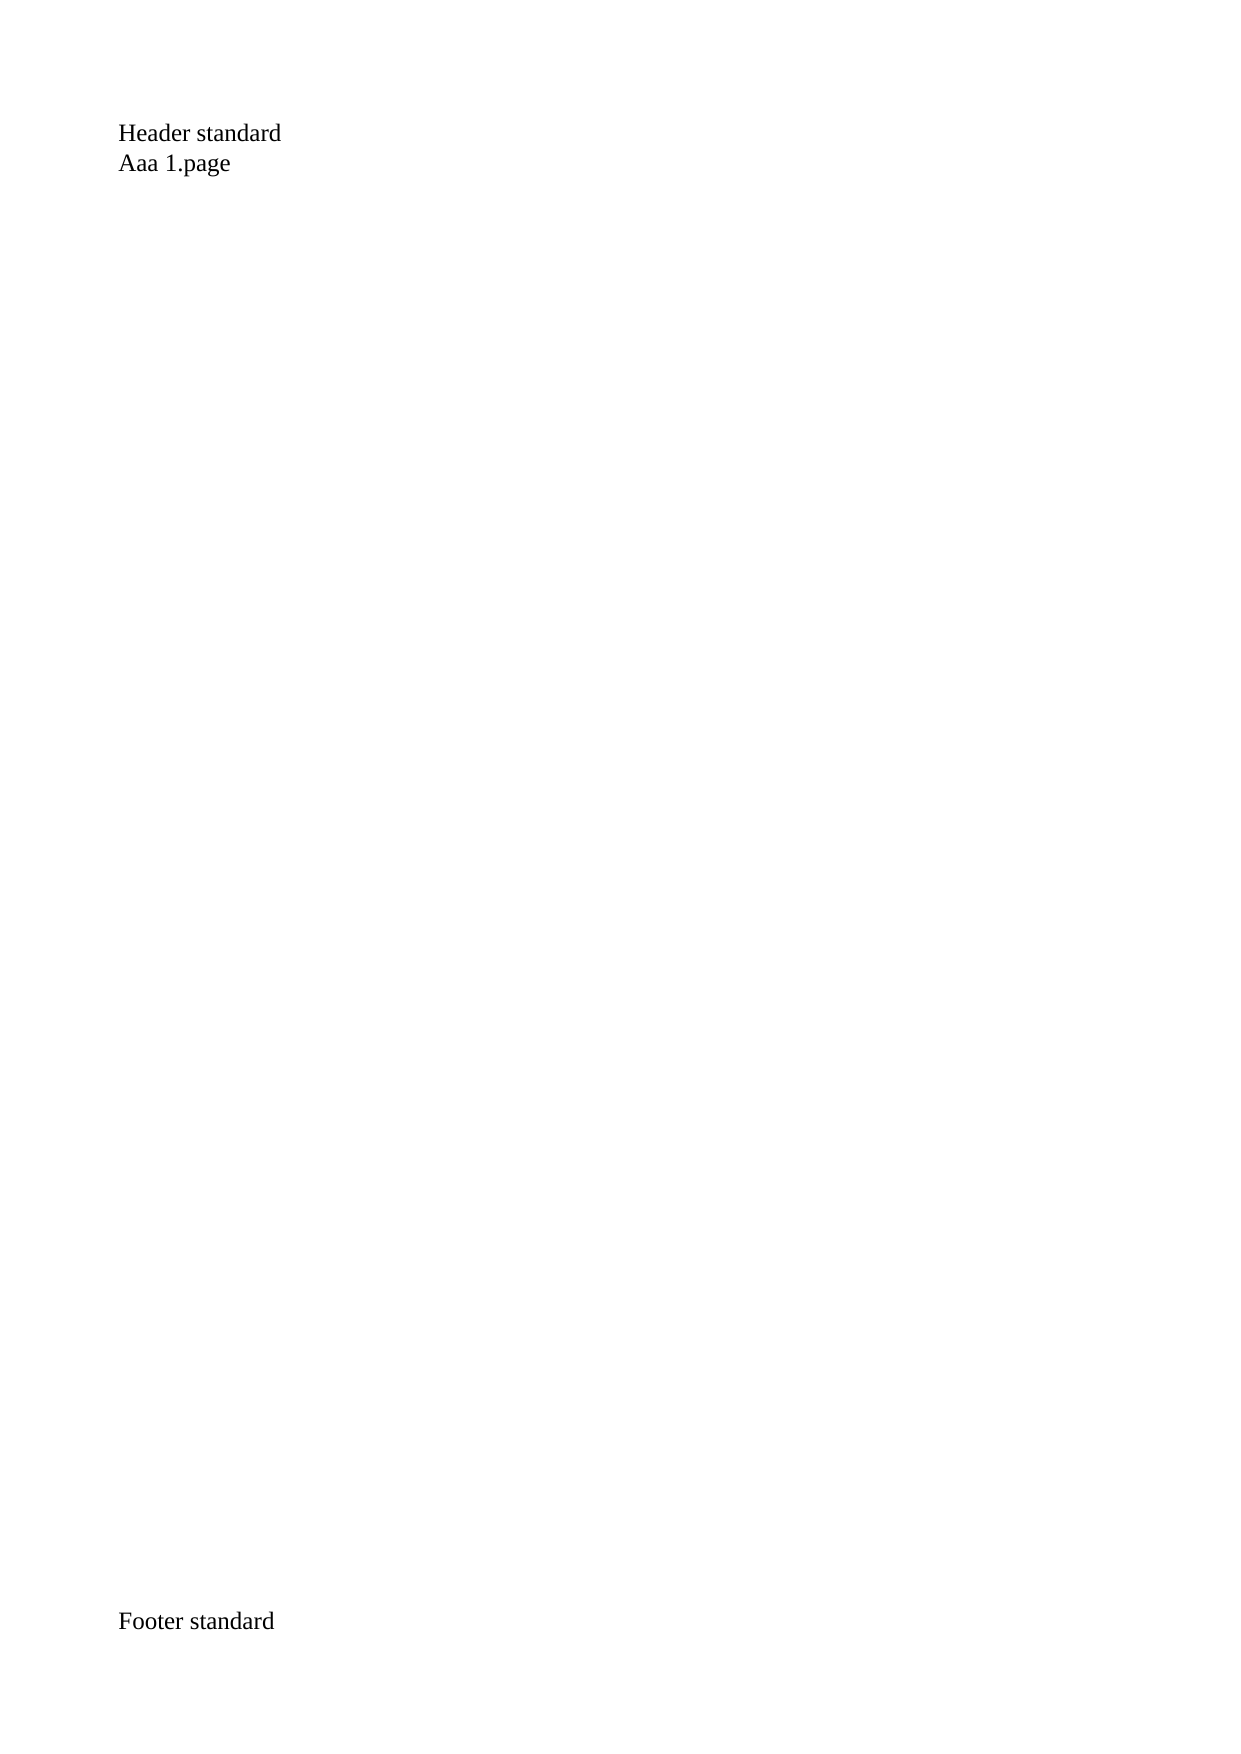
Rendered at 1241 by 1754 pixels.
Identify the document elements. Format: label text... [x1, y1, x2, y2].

text Aaa 1.page [118, 148, 1122, 176]
